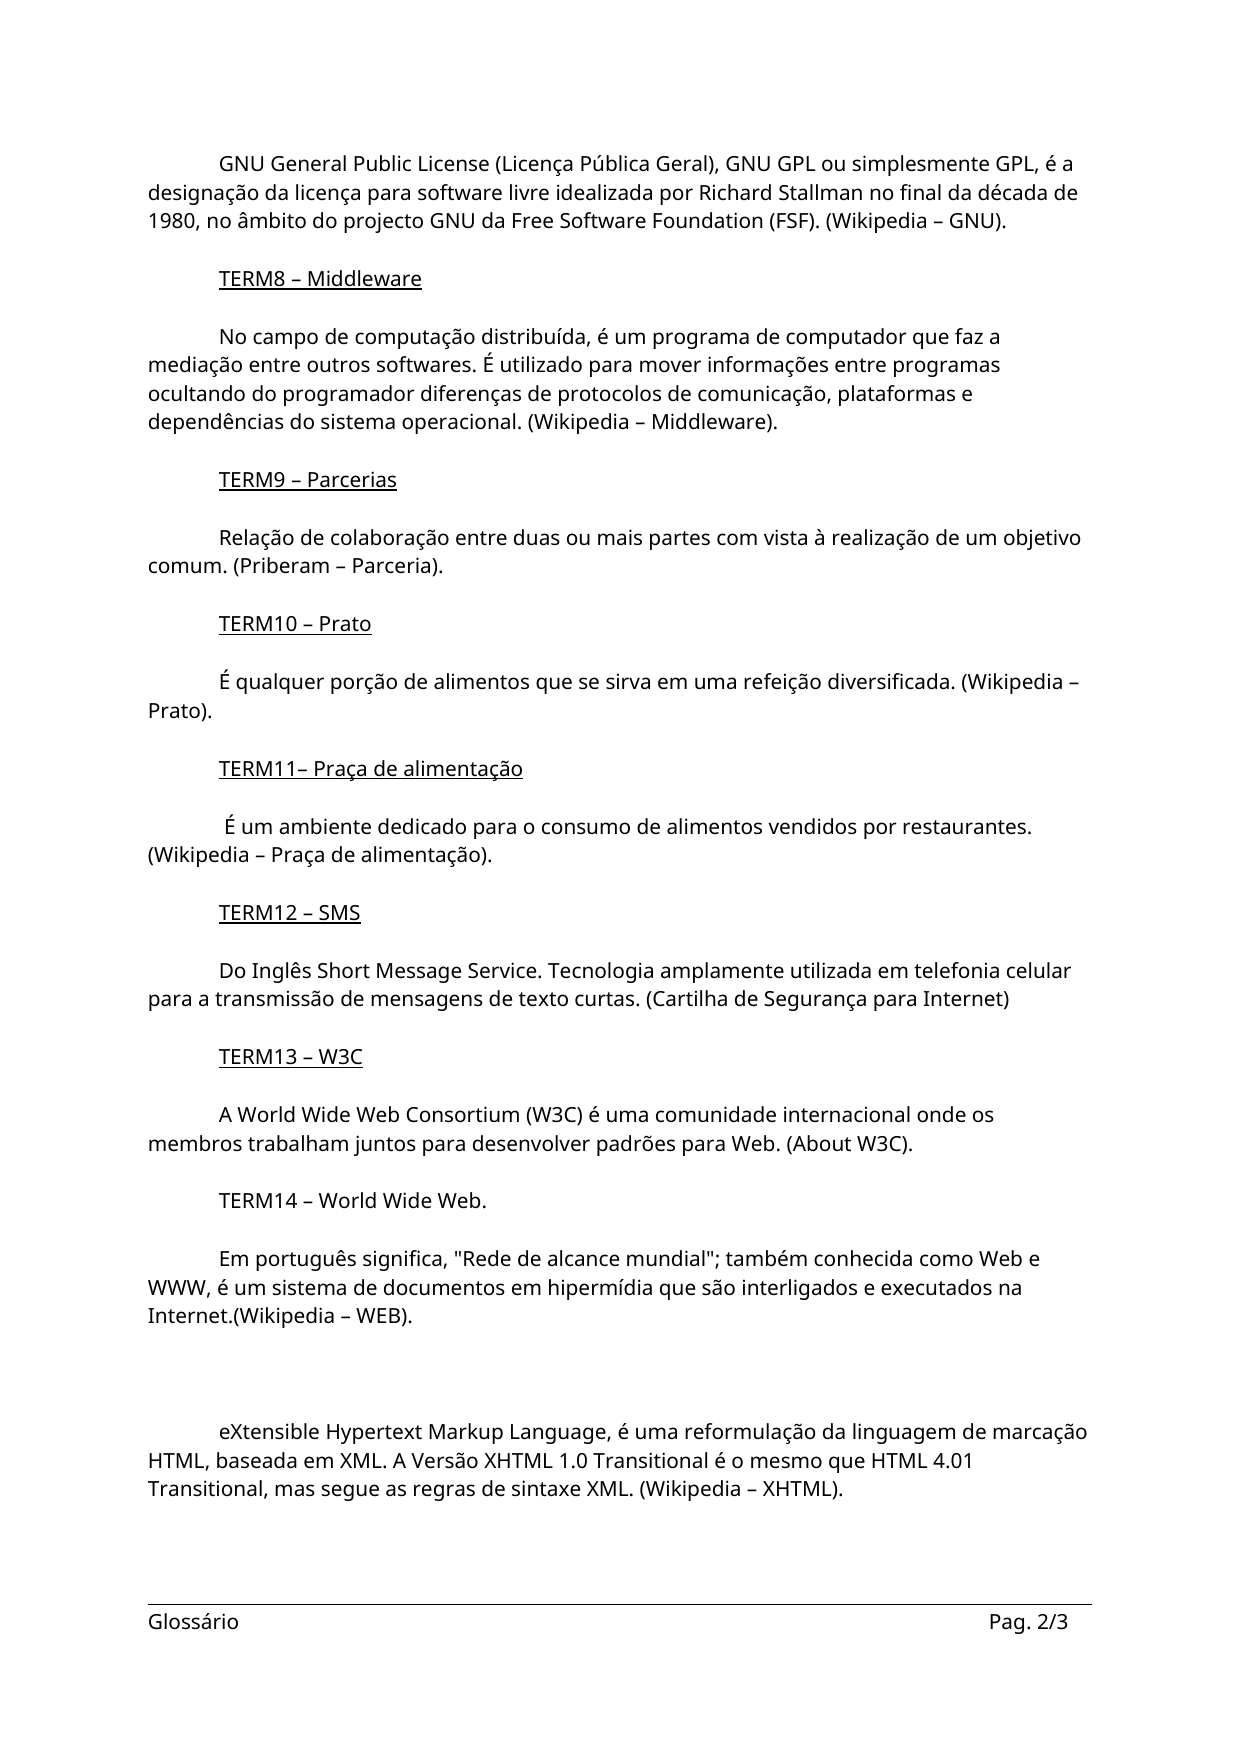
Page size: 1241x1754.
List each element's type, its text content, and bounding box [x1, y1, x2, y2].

text TERM13 – W3C [148, 1042, 1092, 1071]
text A World Wide Web Consortium (W3C) é uma comunidade internacional onde os membros trabalham juntos para desenvolver padrões para Web. (About W3C). [148, 1100, 1092, 1157]
text É qualquer porção de alimentos que se sirva em uma refeição diversificada. (Wikipedia – Prato). [148, 667, 1092, 724]
text Do Inglês Short Message Service. Tecnologia amplamente utilizada em telefonia celular para a transmissão de mensagens de texto curtas. (Cartilha de Segurança para Internet) [148, 956, 1092, 1013]
text TERM9 – Parcerias [148, 465, 1092, 494]
text TERM14 – World Wide Web. [148, 1187, 1092, 1215]
text TERM11– Praça de alimentação [148, 754, 1092, 782]
text Relação de colaboração entre duas ou mais partes com vista à realização de um objetivo comum. (Priberam – Parceria). [148, 523, 1092, 580]
text GNU General Public License (Licença Pública Geral), GNU GPL ou simplesmente GPL, é a designação da licença para software livre idealizada por Richard Stallman no final da década de 1980, no âmbito do projecto GNU da Free Software Foundation (FSF). (Wikipedia – GNU). [148, 149, 1092, 235]
text É um ambiente dedicado para o consumo de alimentos vendidos por restaurantes. (Wikipedia – Praça de alimentação). [148, 812, 1092, 869]
text eXtensible Hypertext Markup Language, é uma reformulação da linguagem de marcação HTML, baseada em XML. A Versão XHTML 1.0 Transitional é o mesmo que HTML 4.01 Transitional, mas segue as regras de sintaxe XML. (Wikipedia – XHTML). [148, 1417, 1092, 1503]
text TERM12 – SMS [148, 898, 1092, 927]
text TERM10 – Prato [148, 609, 1092, 638]
text No campo de computação distribuída, é um programa de computador que faz a mediação entre outros softwares. É utilizado para mover informações entre programas ocultando do programador diferenças de protocolos de comunicação, plataformas e dependências do sistema operacional. (Wikipedia – Middleware). [148, 322, 1092, 436]
text TERM8 – Middleware [148, 264, 1092, 293]
text Em português significa, "Rede de alcance mundial"; também conhecida como Web e WWW, é um sistema de documentos em hipermídia que são interligados e executados na Internet.(Wikipedia – WEB). [148, 1244, 1092, 1330]
